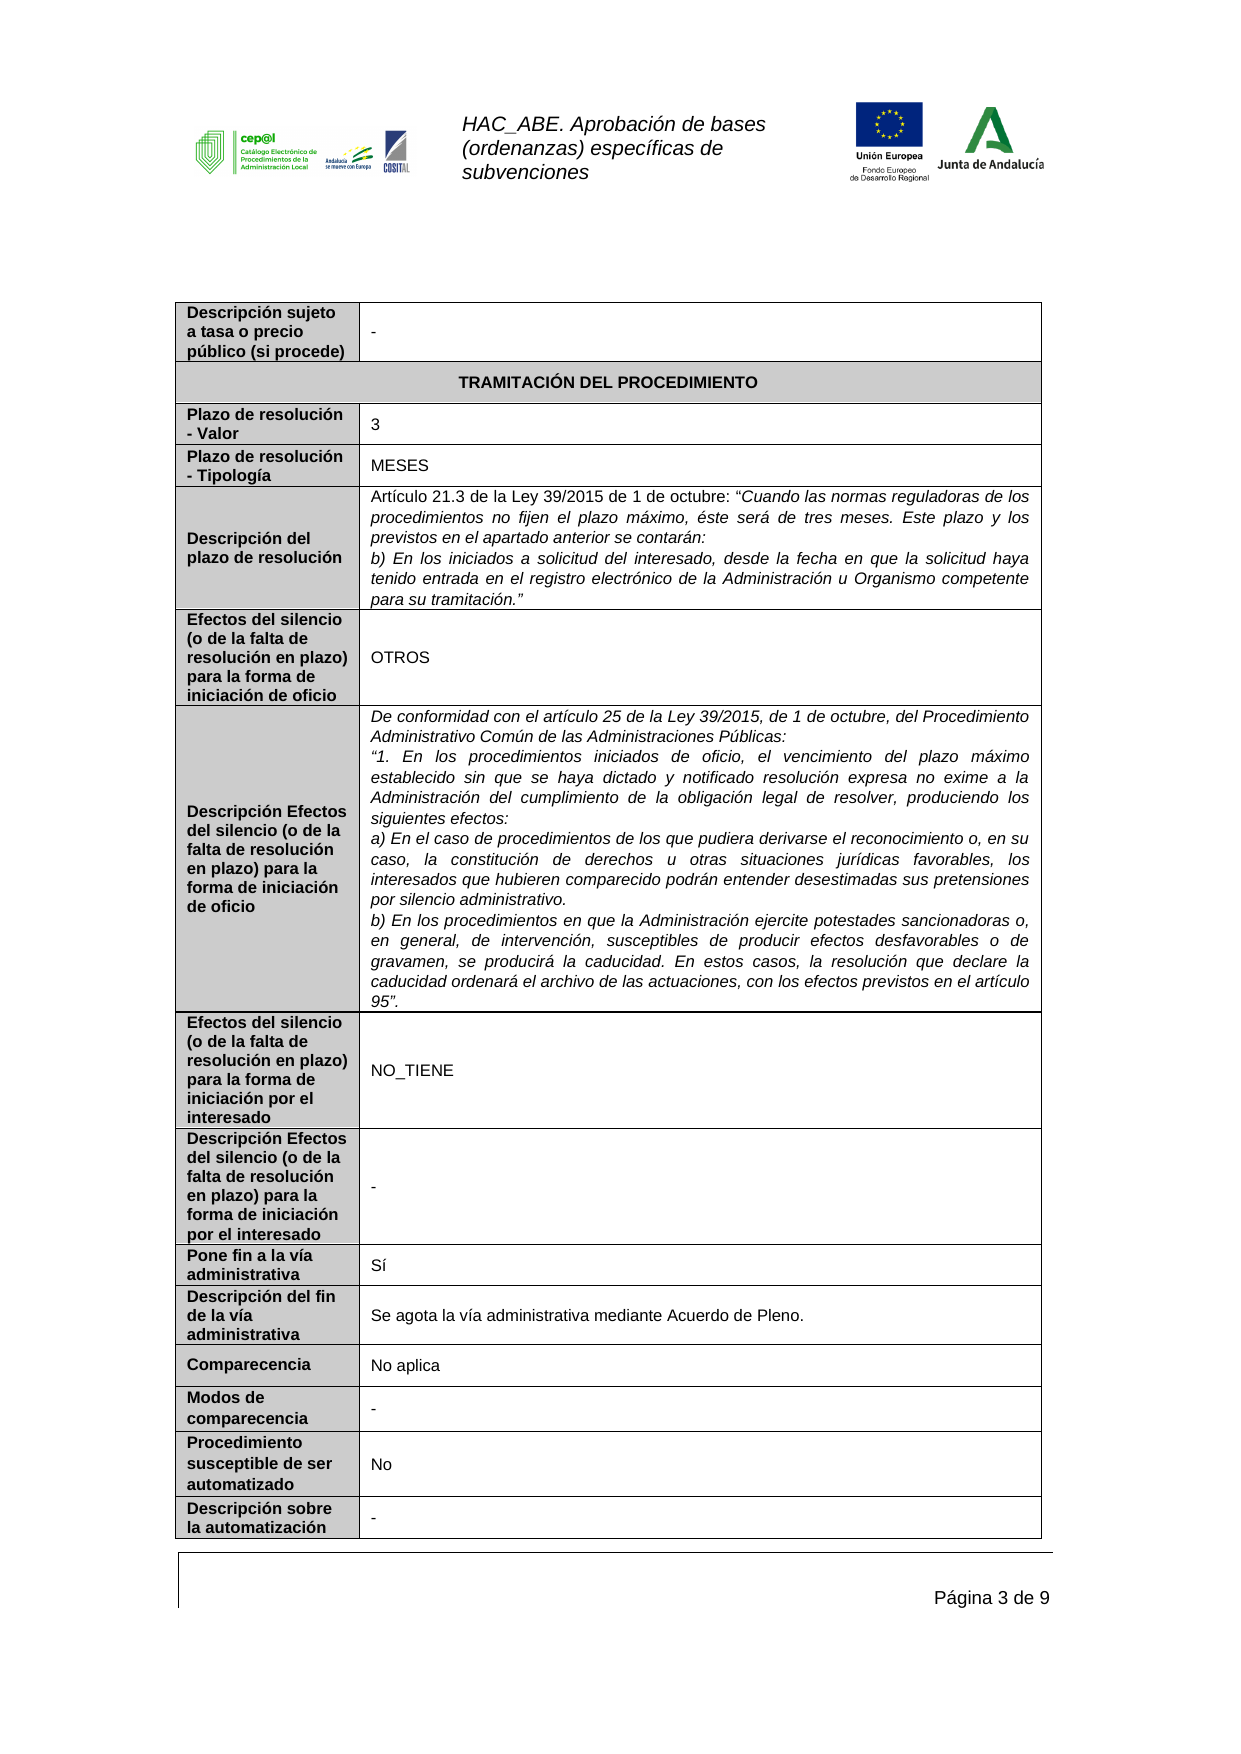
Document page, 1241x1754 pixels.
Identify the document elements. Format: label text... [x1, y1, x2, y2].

table_cell Efectos del silencio (o de la falta de resolución en plazo) para la forma de iniciación por el interesado [176, 1013, 359, 1127]
table_cell Plazo de resolución - Tipología [176, 445, 359, 486]
table_cell - [360, 1387, 1041, 1431]
table_cell - [360, 303, 1041, 361]
table_cell Descripción sujeto a tasa o precio público (si procede) [176, 303, 359, 361]
table_cell 3 [360, 404, 1041, 444]
table_cell Modos de comparecencia [176, 1387, 359, 1431]
table_cell Descripción sobre la automatización [176, 1497, 359, 1538]
table_cell MESES [360, 445, 1041, 486]
table_cell Descripción del fin de la vía administrativa [176, 1286, 359, 1344]
table_cell TRAMITACIÓN DEL PROCEDIMIENTO [176, 362, 1041, 402]
table_cell De conformidad con el artículo 25 de la Ley 39/2015, de 1 de octubre, del Procedimiento Administrativo Común de las Administraciones Públicas: “1. En los procedimientos iniciados de oficio, el vencimiento del plazo máximo establecido sin que se haya dictado y notificado resolución expresa no exime a la Administración del cumplimiento de la obligación legal de resolver, produciendo los siguientes efectos: a) En el caso de procedimientos de los que pudiera derivarse el reconocimiento o, en su caso, la constitución de derechos u otras situaciones jurídicas favorables, los interesados que hubieren comparecido podrán entender desestimadas sus pretensiones por silencio administrativo. b) En los procedimientos en que la Administración ejercite potestades sancionadoras o, en general, de intervención, susceptibles de producir efectos desfavorables o de gravamen, se producirá la caducidad. En estos casos, la resolución que declare la caducidad ordenará el archivo de las actuaciones, con los efectos previstos en el artículo 95”. [360, 706, 1041, 1011]
table_cell Descripción Efectos del silencio (o de la falta de resolución en plazo) para la forma de iniciación de oficio [176, 706, 359, 1011]
picture [193, 126, 417, 177]
table_cell Descripción Efectos del silencio (o de la falta de resolución en plazo) para la forma de iniciación por el interesado [176, 1129, 359, 1243]
table_cell Procedimiento susceptible de ser automatizado [176, 1432, 359, 1496]
table_cell Pone fin a la vía administrativa [176, 1245, 359, 1285]
table_cell Plazo de resolución - Valor [176, 404, 359, 444]
table_cell No aplica [360, 1345, 1041, 1386]
table_cell Se agota la vía administrativa mediante Acuerdo de Pleno. [360, 1286, 1041, 1344]
table_cell - [360, 1129, 1041, 1243]
picture [833, 98, 1044, 182]
table_cell Descripción del plazo de resolución [176, 487, 359, 608]
table_cell Comparecencia [176, 1345, 359, 1386]
table_cell Artículo 21.3 de la Ley 39/2015 de 1 de octubre: “Cuando las normas reguladoras de los procedimientos no fijen el plazo máximo, éste será de tres meses. Este plazo y los previstos en el apartado anterior se contarán: b) En los iniciados a solicitud del interesado, desde la fecha en que la solicitud haya tenido entrada en el registro electrónico de la Administración u Organismo competente para su tramitación.” [360, 487, 1041, 608]
table_cell No [360, 1432, 1041, 1496]
table_cell Efectos del silencio (o de la falta de resolución en plazo) para la forma de iniciación de oficio [176, 610, 359, 705]
table_cell Sí [360, 1245, 1041, 1285]
table_cell OTROS [360, 610, 1041, 705]
table_cell NO_TIENE [360, 1013, 1041, 1127]
table_cell - [360, 1497, 1041, 1538]
